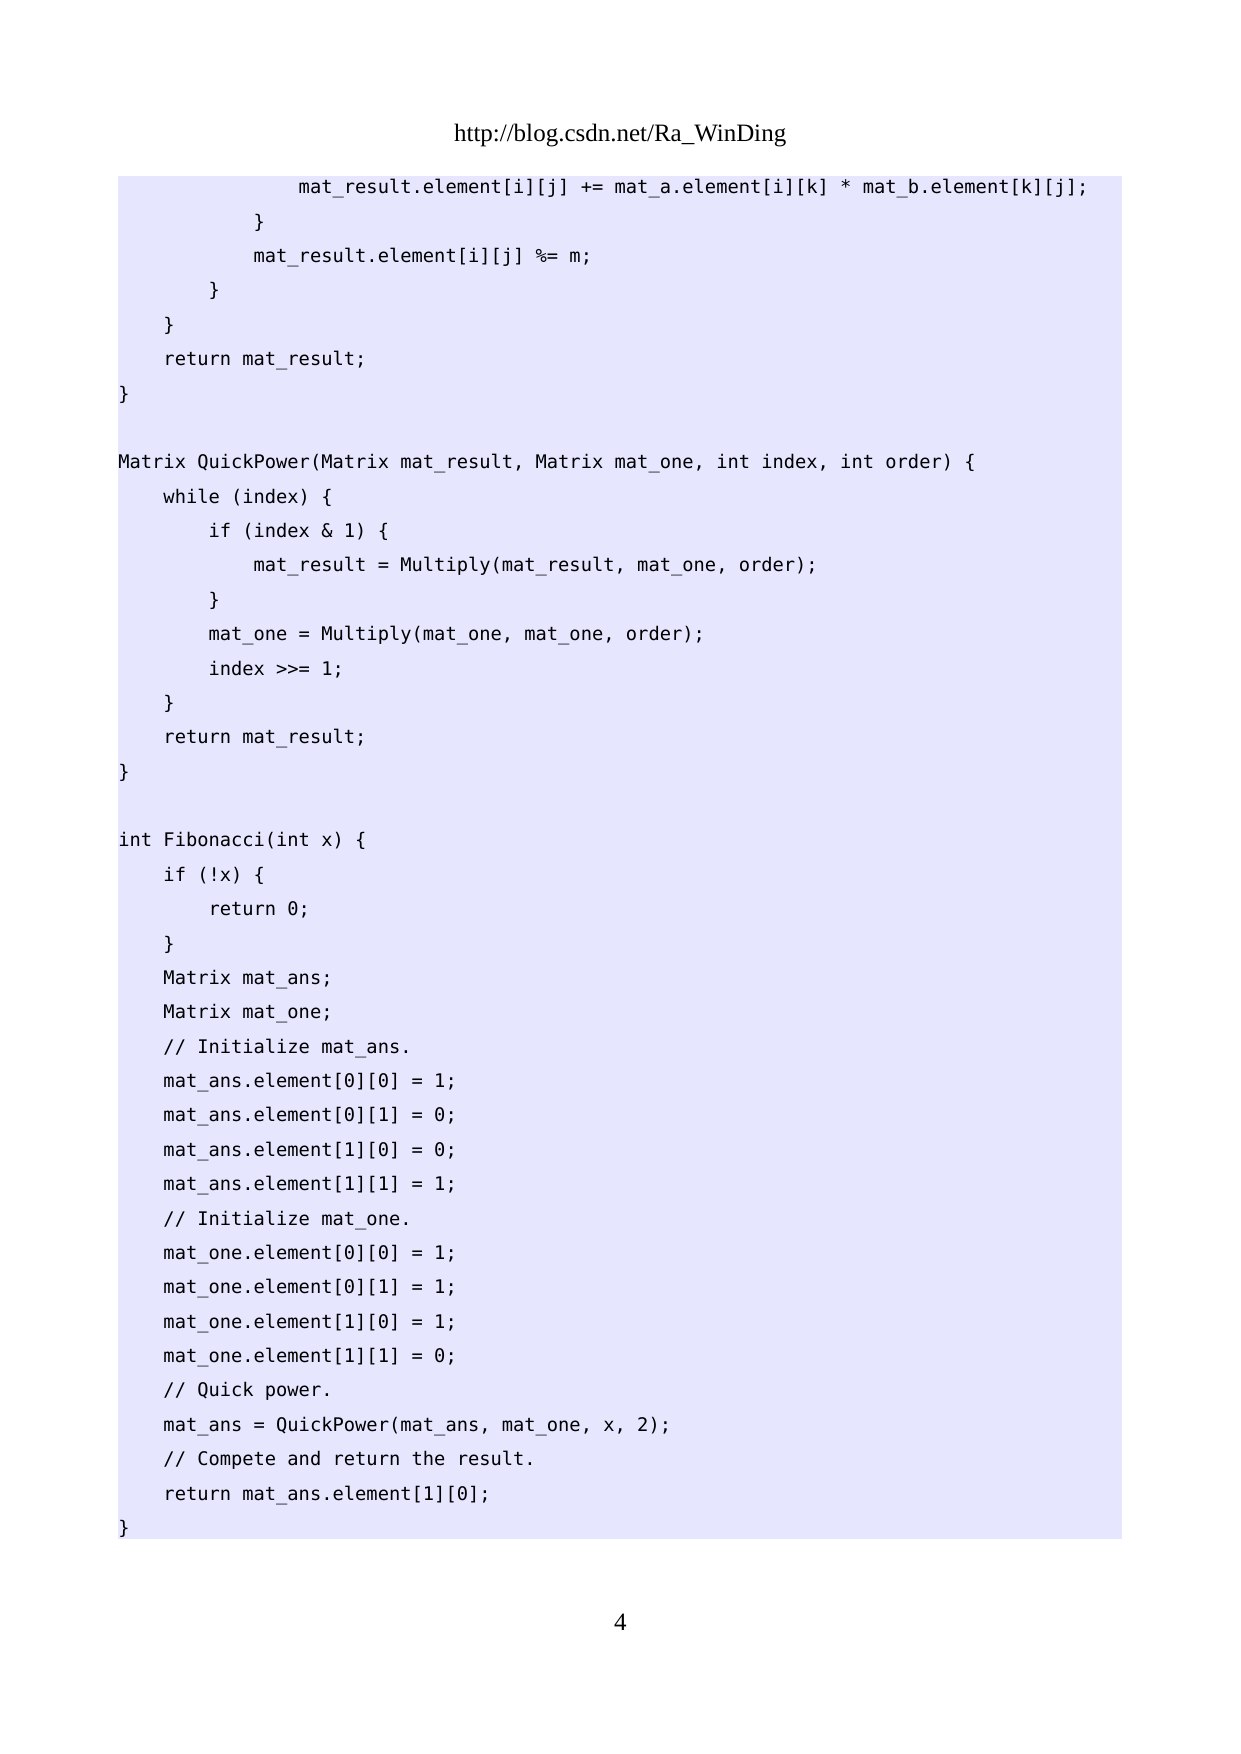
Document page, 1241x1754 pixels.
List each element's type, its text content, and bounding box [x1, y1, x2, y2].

text if (!x) { [118, 864, 1122, 886]
text mat_result.element[i][j] %= m; [118, 245, 1122, 267]
text mat_one.element[1][0] = 1; [118, 1311, 1122, 1333]
text mat_one.element[1][1] = 0; [118, 1345, 1122, 1367]
text // Compete and return the result. [118, 1448, 1122, 1470]
text index >>= 1; [118, 658, 1122, 679]
text mat_result = Multiply(mat_result, mat_one, order); [118, 554, 1122, 576]
text } [118, 211, 1122, 233]
text while (index) { [118, 486, 1122, 508]
text Matrix mat_ans; [118, 967, 1122, 989]
text Matrix QuickPower(Matrix mat_result, Matrix mat_one, int index, int order) { [118, 451, 1122, 473]
text // Initialize mat_one. [118, 1208, 1122, 1229]
text return mat_ans.element[1][0]; [118, 1483, 1122, 1504]
text mat_ans.element[0][1] = 0; [118, 1104, 1122, 1126]
text return mat_result; [118, 726, 1122, 748]
text } [118, 383, 1122, 404]
text } [118, 589, 1122, 611]
text } [118, 933, 1122, 954]
text mat_one.element[0][1] = 1; [118, 1276, 1122, 1298]
text mat_ans.element[0][0] = 1; [118, 1070, 1122, 1092]
text mat_ans.element[1][1] = 1; [118, 1173, 1122, 1195]
text mat_result.element[i][j] += mat_a.element[i][k] * mat_b.element[k][j]; [118, 176, 1122, 198]
text mat_ans.element[1][0] = 0; [118, 1139, 1122, 1161]
text mat_one.element[0][0] = 1; [118, 1242, 1122, 1264]
text return mat_result; [118, 348, 1122, 370]
text int Fibonacci(int x) { [118, 829, 1122, 851]
text } [118, 314, 1122, 336]
text // Initialize mat_ans. [118, 1036, 1122, 1058]
text // Quick power. [118, 1379, 1122, 1401]
text return 0; [118, 898, 1122, 920]
text mat_ans = QuickPower(mat_ans, mat_one, x, 2); [118, 1414, 1122, 1436]
text } [118, 279, 1122, 301]
text if (index & 1) { [118, 520, 1122, 542]
text } [118, 1517, 1122, 1539]
text Matrix mat_one; [118, 1001, 1122, 1023]
text } [118, 761, 1122, 783]
text } [118, 692, 1122, 714]
text mat_one = Multiply(mat_one, mat_one, order); [118, 623, 1122, 645]
